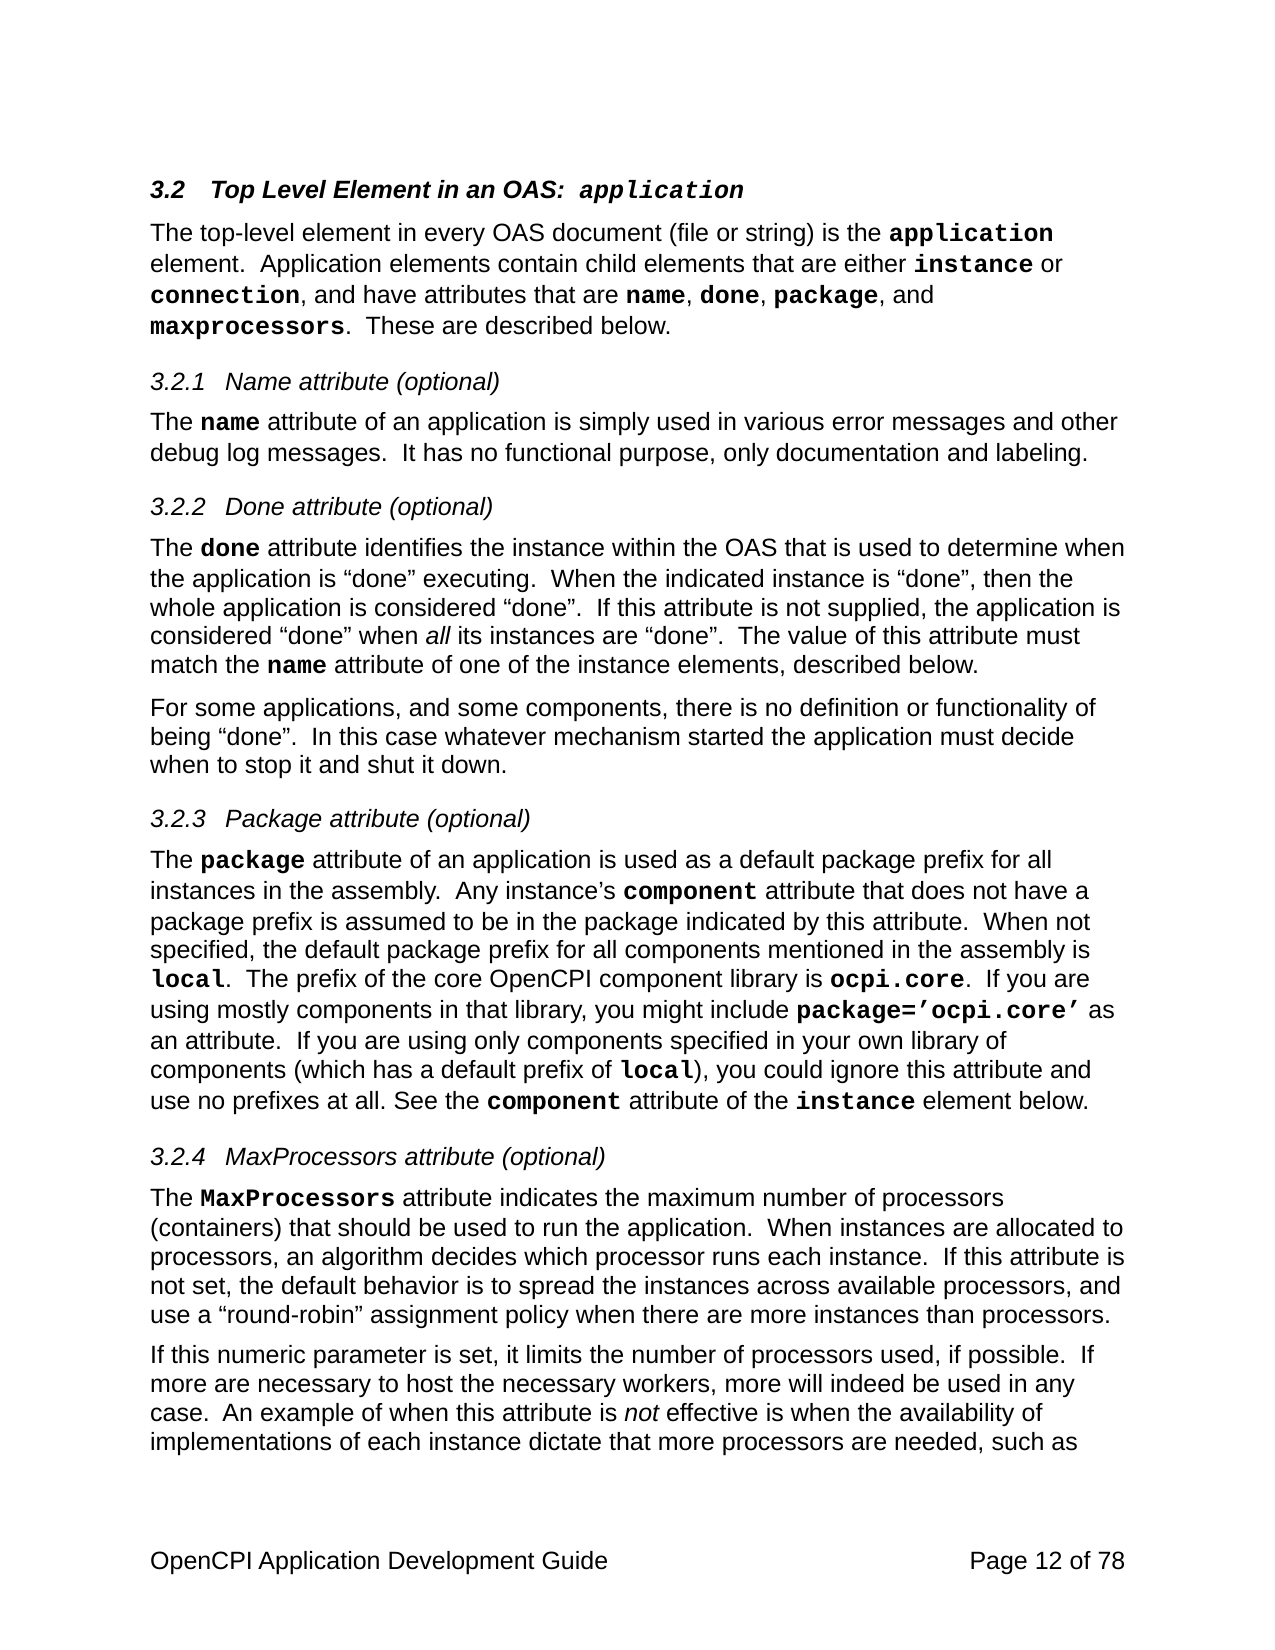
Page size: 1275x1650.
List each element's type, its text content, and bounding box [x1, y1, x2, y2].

text For some applications, and some components, there is no definition or functionality of being “done”. In this case whatever mechanism started the application must decide when to stop it and shut it down. [150, 693, 1125, 779]
subtitle MaxProcessors attribute (optional) [150, 1142, 1125, 1171]
text If this numeric parameter is set, it limits the number of processors used, if possible. If more are necessary to host the necessary workers, more will indeed be used in any case. An example of when this attribute is not effective is when the availability of implementations of each instance dictate that more processors are needed, such as [150, 1340, 1125, 1455]
text The top-level element in every OAS document (file or string) is the application element. Application elements contain child elements that are either instance or connection, and have attributes that are name, done, package, and maxprocessors. These are described below. [150, 218, 1125, 342]
subtitle Name attribute (optional) [150, 367, 1125, 395]
text The package attribute of an application is used as a default package prefix for all instances in the assembly. Any instance’s component attribute that does not have a package prefix is assumed to be in the package indicated by this attribute. When not specified, the default package prefix for all components mentioned in the assembly is local. The prefix of the core OpenCPI component library is ocpi.core. If you are using mostly components in that library, you might include package=’ocpi.core’ as an attribute. If you are using only components specified in your own library of components (which has a default prefix of local), you could ignore this attribute and use no prefixes at all. See the component attribute of the instance element below. [150, 845, 1125, 1117]
text The done attribute identifies the instance within the OAS that is used to determine when the application is “done” executing. When the indicated instance is “done”, then the whole application is considered “done”. If this attribute is not supplied, the application is considered “done” when all its instances are “done”. The value of this attribute must match the name attribute of one of the instance elements, described below. [150, 533, 1125, 681]
text The MaxProcessors attribute indicates the maximum number of processors (containers) that should be used to run the application. When instances are allocated to processors, an algorithm decides which processor runs each instance. If this attribute is not set, the default behavior is to spread the instances across available processors, and use a “round-robin” assignment policy when there are more instances than processors. [150, 1182, 1125, 1328]
text The name attribute of an application is simply used in various error messages and other debug log messages. It has no functional purpose, only documentation and labeling. [150, 407, 1125, 467]
subtitle Top Level Element in an OAS: application [150, 175, 1125, 206]
subtitle Package attribute (optional) [150, 804, 1125, 833]
subtitle Done attribute (optional) [150, 492, 1125, 521]
